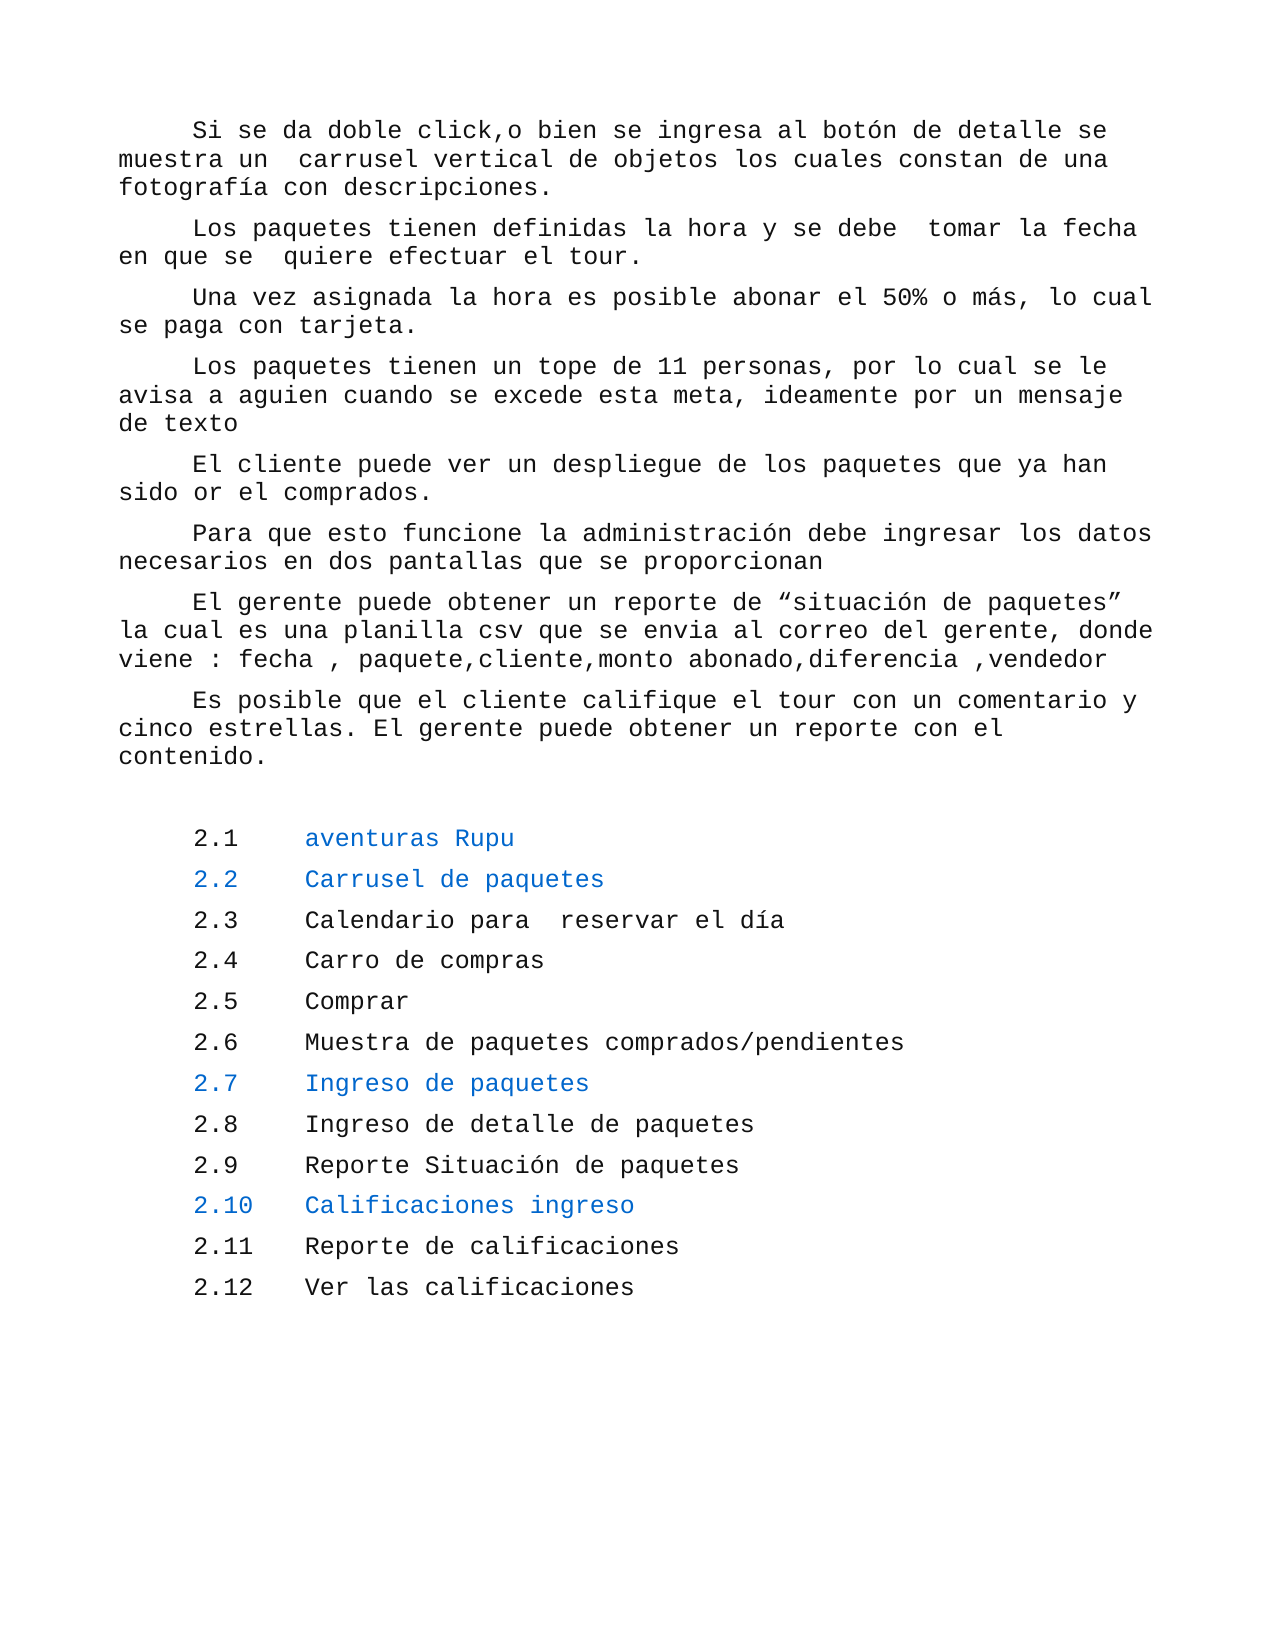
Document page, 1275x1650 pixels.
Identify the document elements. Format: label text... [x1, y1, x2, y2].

list Ver las calificaciones [193, 1275, 1157, 1303]
list aventuras Rupu [193, 826, 1157, 854]
text Para que esto funcione la administración debe ingresar los datos necesarios en dos pantallas que se proporcionan [118, 521, 1157, 577]
text Una vez asignada la hora es posible abonar el 50% o más, lo cual se paga con tarjeta. [118, 285, 1157, 341]
text El gerente puede obtener un reporte de “situación de paquetes” la cual es una planilla csv que se envia al correo del gerente, donde viene : fecha , paquete,cliente,monto abonado,diferencia ,vendedor [118, 590, 1157, 675]
text Si se da doble click,o bien se ingresa al botón de detalle se muestra un carrusel vertical de objetos los cuales constan de una fotografía con descripciones. [118, 118, 1157, 203]
list Muestra de paquetes comprados/pendientes [193, 1030, 1157, 1058]
list Ingreso de detalle de paquetes [193, 1111, 1157, 1140]
text El cliente puede ver un despliegue de los paquetes que ya han sido or el comprados. [118, 451, 1157, 508]
text Es posible que el cliente califique el tour con un comentario y cinco estrellas. El gerente puede obtener un reporte con el contenido. [118, 687, 1157, 772]
list Comprar [193, 989, 1157, 1017]
list Carro de compras [193, 948, 1157, 976]
text Los paquetes tienen un tope de 11 personas, por lo cual se le avisa a aguien cuando se excede esta meta, ideamente por un mensaje de texto [118, 354, 1157, 439]
list Calendario para reservar el día [193, 907, 1157, 936]
list Carrusel de paquetes [193, 866, 1157, 895]
list Reporte de calificaciones [193, 1234, 1157, 1262]
list Ingreso de paquetes [193, 1071, 1157, 1099]
list Calificaciones ingreso [193, 1193, 1157, 1221]
text Los paquetes tienen definidas la hora y se debe tomar la fecha en que se quiere efectuar el tour. [118, 216, 1157, 272]
list Reporte Situación de paquetes [193, 1152, 1157, 1181]
